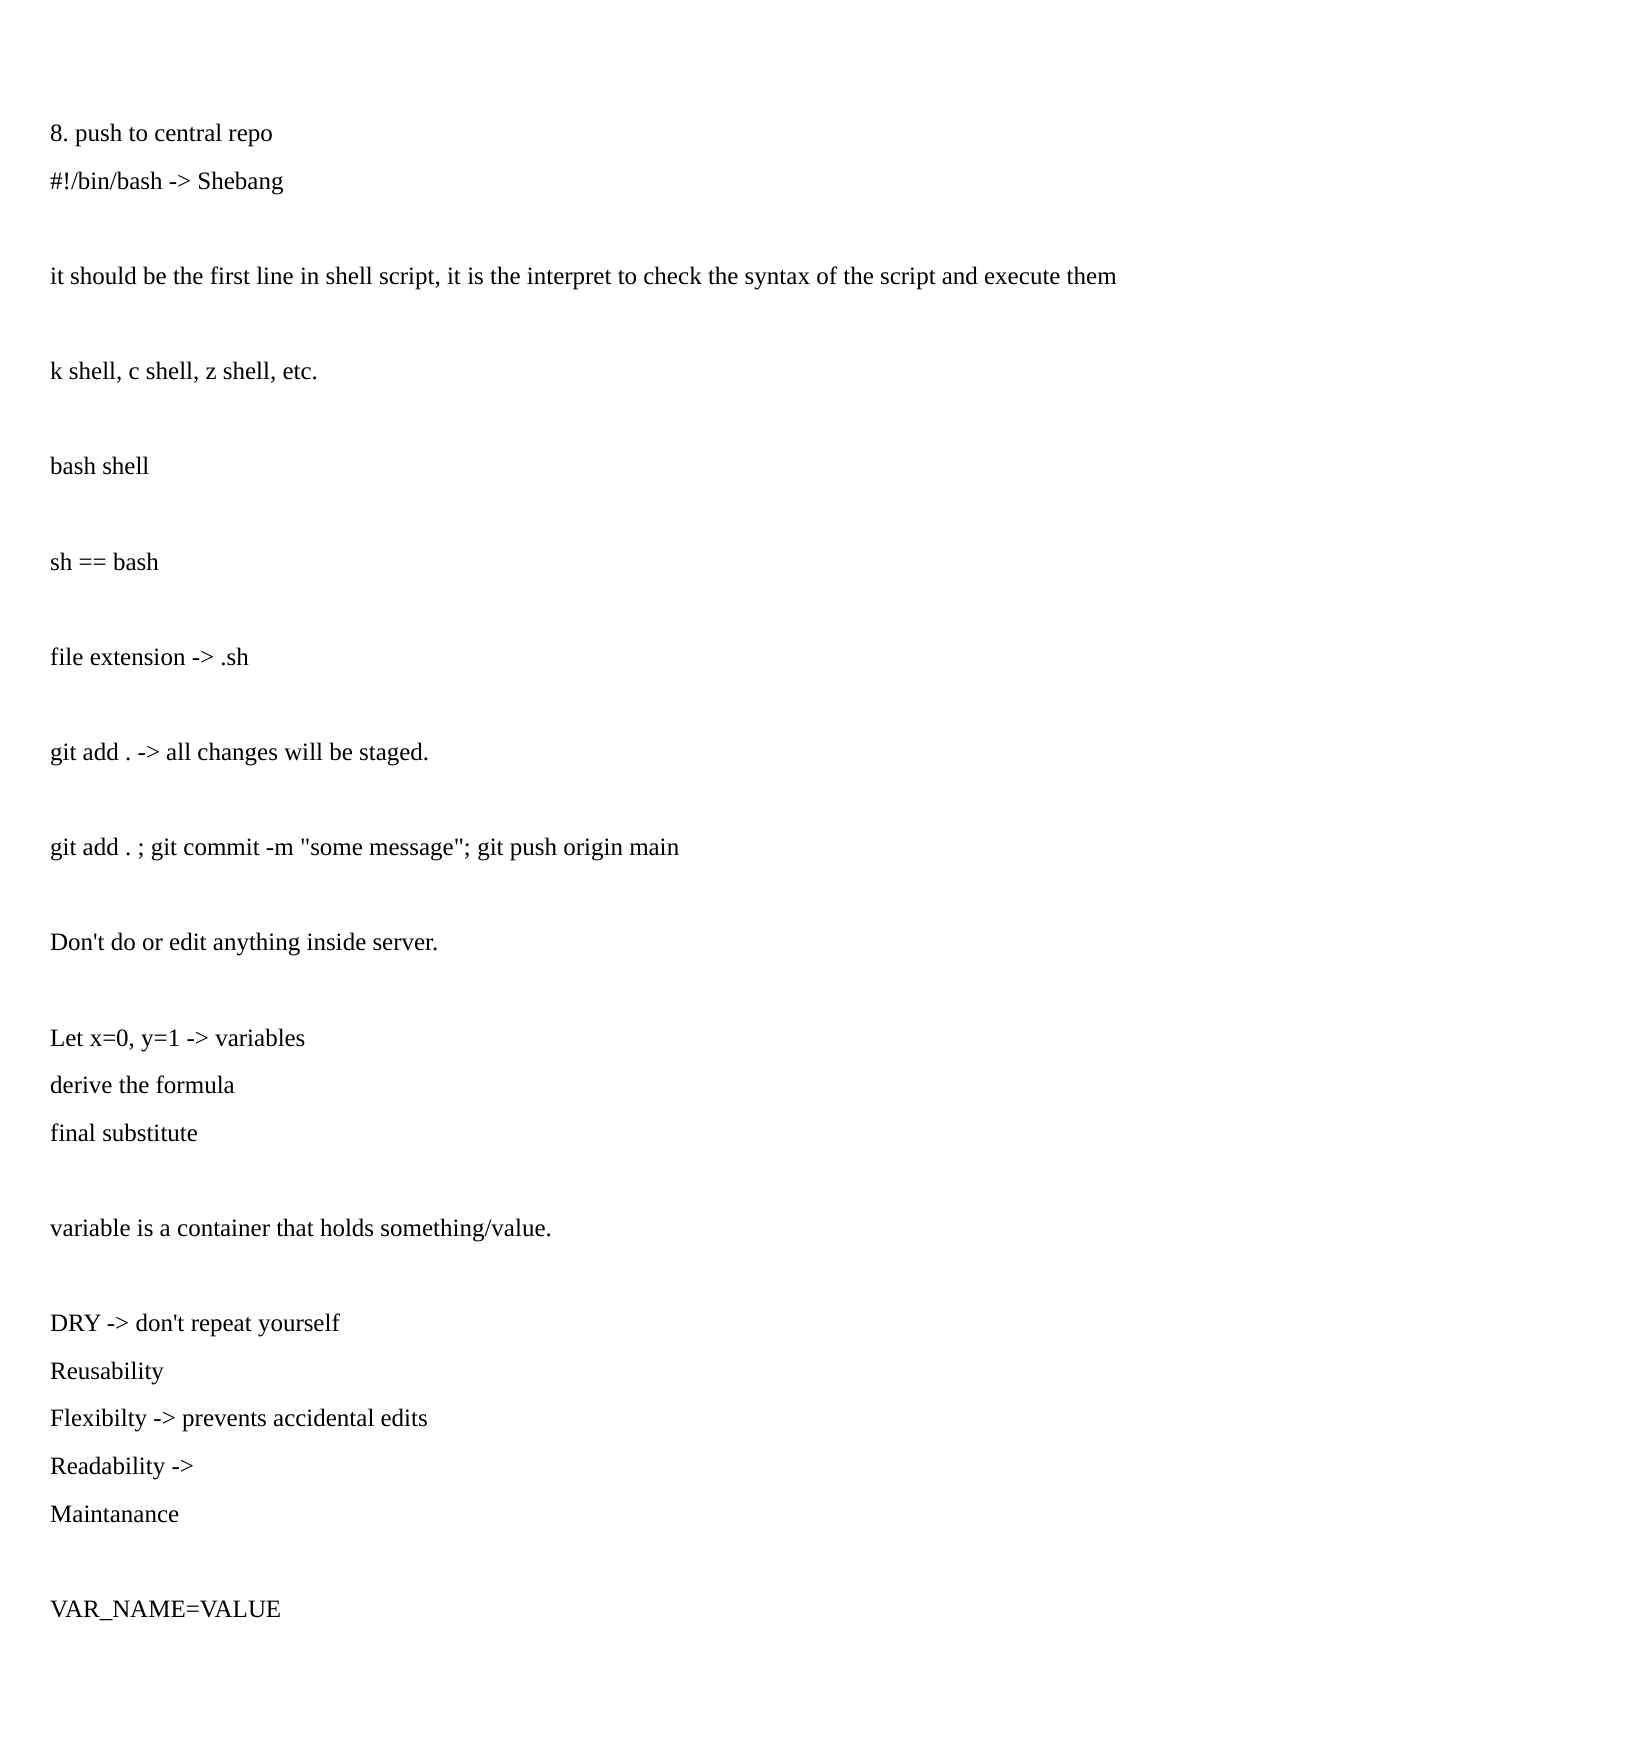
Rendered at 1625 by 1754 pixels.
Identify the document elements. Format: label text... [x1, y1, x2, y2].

text final substitute [50, 1118, 1562, 1147]
text #!/bin/bash -> Shebang [50, 166, 1562, 194]
text k shell, c shell, z shell, etc. [50, 356, 1562, 385]
text file extension -> .sh [50, 642, 1562, 671]
text Let x=0, y=1 -> variables [50, 1023, 1562, 1051]
text sh == bash [50, 547, 1562, 575]
text VAR_NAME=VALUE [50, 1594, 1562, 1623]
text DRY -> don't repeat yourself [50, 1308, 1562, 1337]
text Flexibilty -> prevents accidental edits [50, 1403, 1562, 1432]
text Maintanance [50, 1499, 1562, 1527]
text it should be the first line in shell script, it is the interpret to check the syntax of the script and execute them [50, 261, 1562, 290]
text Reusability [50, 1356, 1562, 1384]
text git add . -> all changes will be staged. [50, 737, 1562, 766]
text git add . ; git commit -m "some message"; git push origin main [50, 832, 1562, 861]
text variable is a container that holds something/value. [50, 1213, 1562, 1242]
text bash shell [50, 451, 1562, 480]
text 8. push to central repo [50, 118, 1562, 147]
text Don't do or edit anything inside server. [50, 927, 1562, 956]
text derive the formula [50, 1070, 1562, 1099]
text Readability -> [50, 1451, 1562, 1480]
